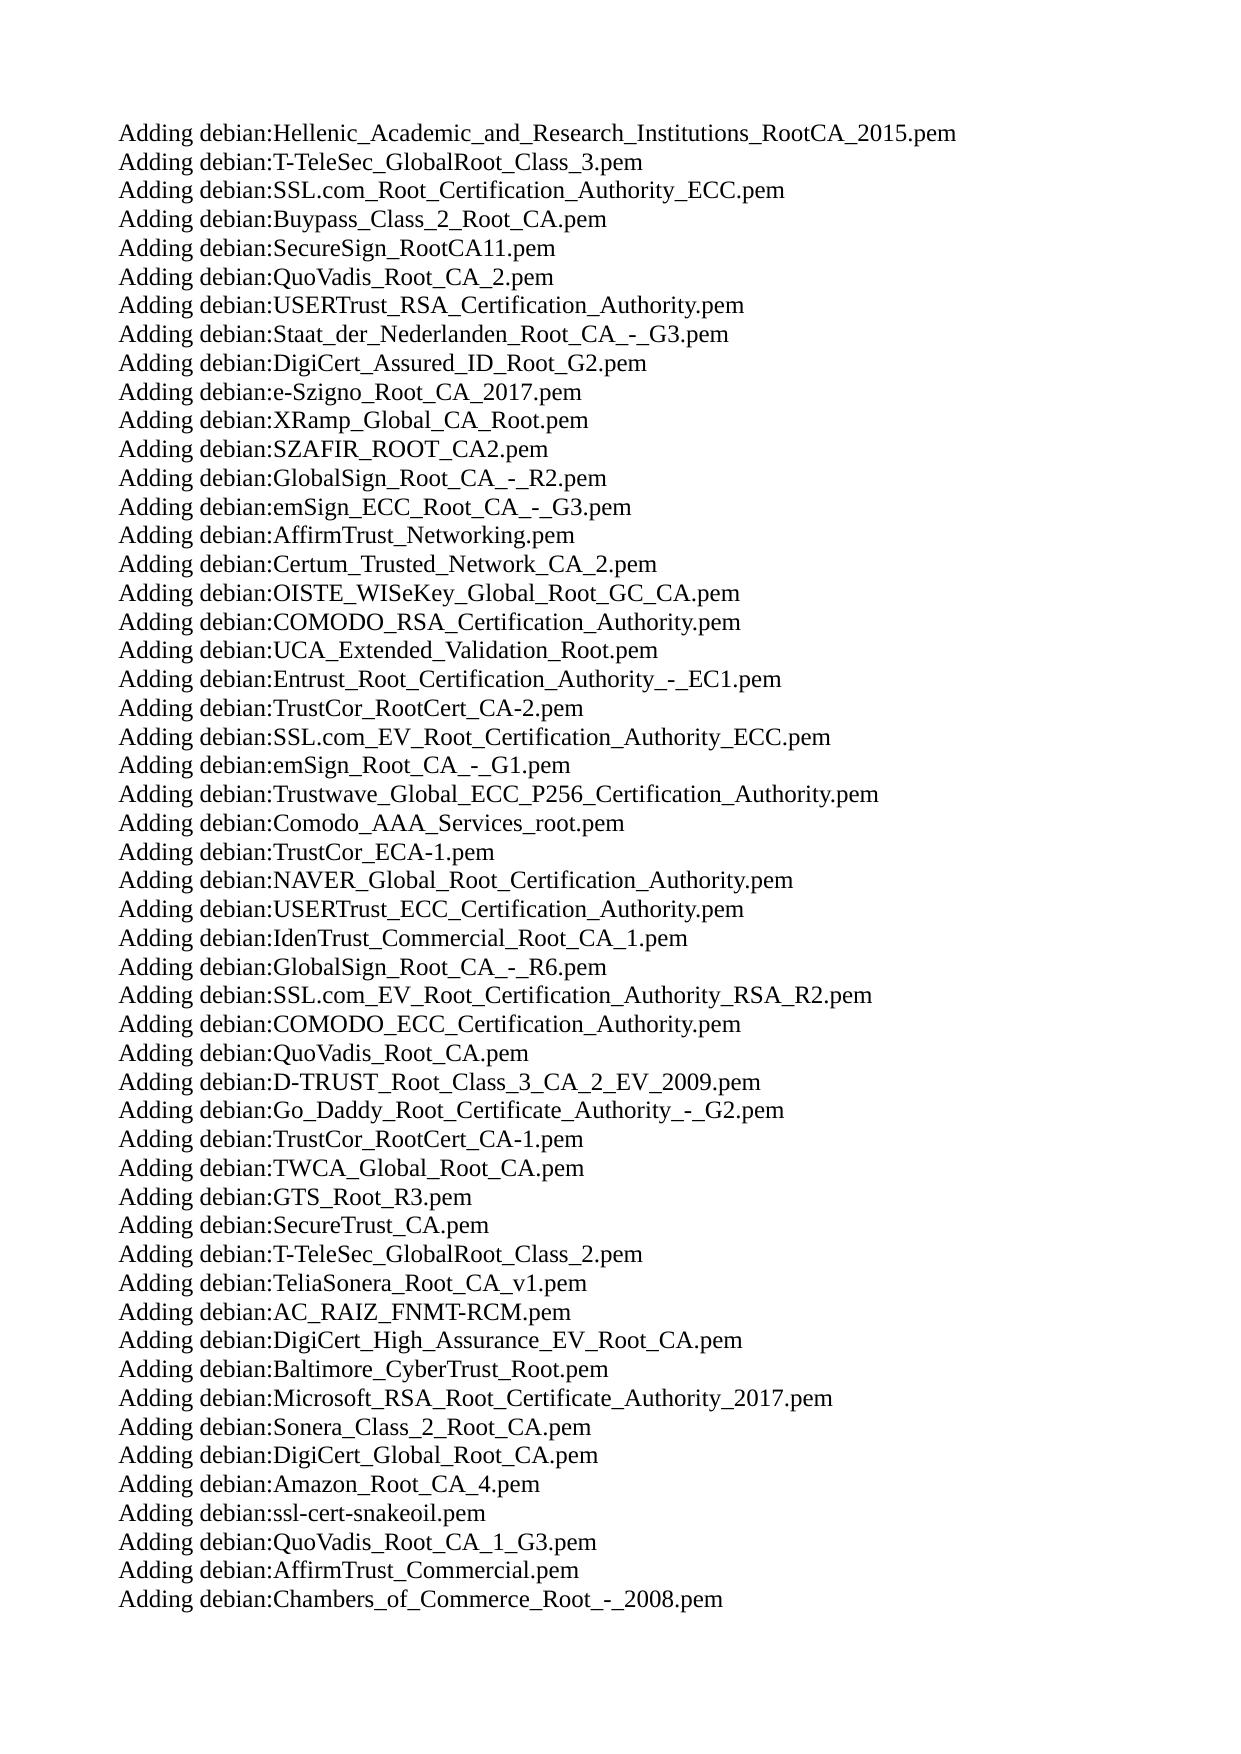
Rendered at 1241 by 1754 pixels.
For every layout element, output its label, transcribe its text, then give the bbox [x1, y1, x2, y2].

text Adding debian:GlobalSign_Root_CA_-_R2.pem [118, 463, 1122, 492]
text Adding debian:TrustCor_RootCert_CA-1.pem [118, 1124, 1122, 1153]
text Adding debian:TrustCor_ECA-1.pem [118, 837, 1122, 866]
text Adding debian:XRamp_Global_CA_Root.pem [118, 406, 1122, 434]
text Adding debian:Staat_der_Nederlanden_Root_CA_-_G3.pem [118, 319, 1122, 348]
text Adding debian:AffirmTrust_Networking.pem [118, 521, 1122, 549]
text Adding debian:Chambers_of_Commerce_Root_-_2008.pem [118, 1584, 1122, 1613]
text Adding debian:QuoVadis_Root_CA.pem [118, 1038, 1122, 1067]
text Adding debian:GTS_Root_R3.pem [118, 1182, 1122, 1211]
text Adding debian:IdenTrust_Commercial_Root_CA_1.pem [118, 923, 1122, 952]
text Adding debian:Comodo_AAA_Services_root.pem [118, 808, 1122, 837]
text Adding debian:DigiCert_Global_Root_CA.pem [118, 1441, 1122, 1469]
text Adding debian:D-TRUST_Root_Class_3_CA_2_EV_2009.pem [118, 1067, 1122, 1096]
text Adding debian:OISTE_WISeKey_Global_Root_GC_CA.pem [118, 578, 1122, 607]
text Adding debian:Trustwave_Global_ECC_P256_Certification_Authority.pem [118, 779, 1122, 808]
text Adding debian:TWCA_Global_Root_CA.pem [118, 1153, 1122, 1182]
text Adding debian:Amazon_Root_CA_4.pem [118, 1469, 1122, 1498]
text Adding debian:Entrust_Root_Certification_Authority_-_EC1.pem [118, 664, 1122, 693]
text Adding debian:USERTrust_ECC_Certification_Authority.pem [118, 894, 1122, 923]
text Adding debian:SSL.com_Root_Certification_Authority_ECC.pem [118, 176, 1122, 204]
text Adding debian:DigiCert_Assured_ID_Root_G2.pem [118, 348, 1122, 377]
text Adding debian:TeliaSonera_Root_CA_v1.pem [118, 1268, 1122, 1297]
text Adding debian:QuoVadis_Root_CA_1_G3.pem [118, 1527, 1122, 1556]
text Adding debian:SSL.com_EV_Root_Certification_Authority_RSA_R2.pem [118, 981, 1122, 1009]
text Adding debian:AffirmTrust_Commercial.pem [118, 1556, 1122, 1584]
text Adding debian:COMODO_RSA_Certification_Authority.pem [118, 607, 1122, 636]
text Adding debian:Microsoft_RSA_Root_Certificate_Authority_2017.pem [118, 1383, 1122, 1412]
text Adding debian:USERTrust_RSA_Certification_Authority.pem [118, 291, 1122, 319]
text Adding debian:UCA_Extended_Validation_Root.pem [118, 636, 1122, 664]
text Adding debian:TrustCor_RootCert_CA-2.pem [118, 693, 1122, 722]
text Adding debian:GlobalSign_Root_CA_-_R6.pem [118, 952, 1122, 981]
text Adding debian:SecureTrust_CA.pem [118, 1211, 1122, 1239]
text Adding debian:AC_RAIZ_FNMT-RCM.pem [118, 1297, 1122, 1326]
text Adding debian:Sonera_Class_2_Root_CA.pem [118, 1412, 1122, 1441]
text Adding debian:QuoVadis_Root_CA_2.pem [118, 262, 1122, 291]
text Adding debian:SecureSign_RootCA11.pem [118, 233, 1122, 262]
text Adding debian:SZAFIR_ROOT_CA2.pem [118, 434, 1122, 463]
text Adding debian:Baltimore_CyberTrust_Root.pem [118, 1354, 1122, 1383]
text Adding debian:e-Szigno_Root_CA_2017.pem [118, 377, 1122, 406]
text Adding debian:T-TeleSec_GlobalRoot_Class_2.pem [118, 1239, 1122, 1268]
text Adding debian:SSL.com_EV_Root_Certification_Authority_ECC.pem [118, 722, 1122, 751]
text Adding debian:COMODO_ECC_Certification_Authority.pem [118, 1009, 1122, 1038]
text Adding debian:Hellenic_Academic_and_Research_Institutions_RootCA_2015.pem [118, 118, 1122, 147]
text Adding debian:Go_Daddy_Root_Certificate_Authority_-_G2.pem [118, 1096, 1122, 1124]
text Adding debian:emSign_Root_CA_-_G1.pem [118, 751, 1122, 779]
text Adding debian:DigiCert_High_Assurance_EV_Root_CA.pem [118, 1326, 1122, 1354]
text Adding debian:T-TeleSec_GlobalRoot_Class_3.pem [118, 147, 1122, 176]
text Adding debian:Certum_Trusted_Network_CA_2.pem [118, 549, 1122, 578]
text Adding debian:emSign_ECC_Root_CA_-_G3.pem [118, 492, 1122, 521]
text Adding debian:NAVER_Global_Root_Certification_Authority.pem [118, 866, 1122, 894]
text Adding debian:Buypass_Class_2_Root_CA.pem [118, 204, 1122, 233]
text Adding debian:ssl-cert-snakeoil.pem [118, 1498, 1122, 1527]
